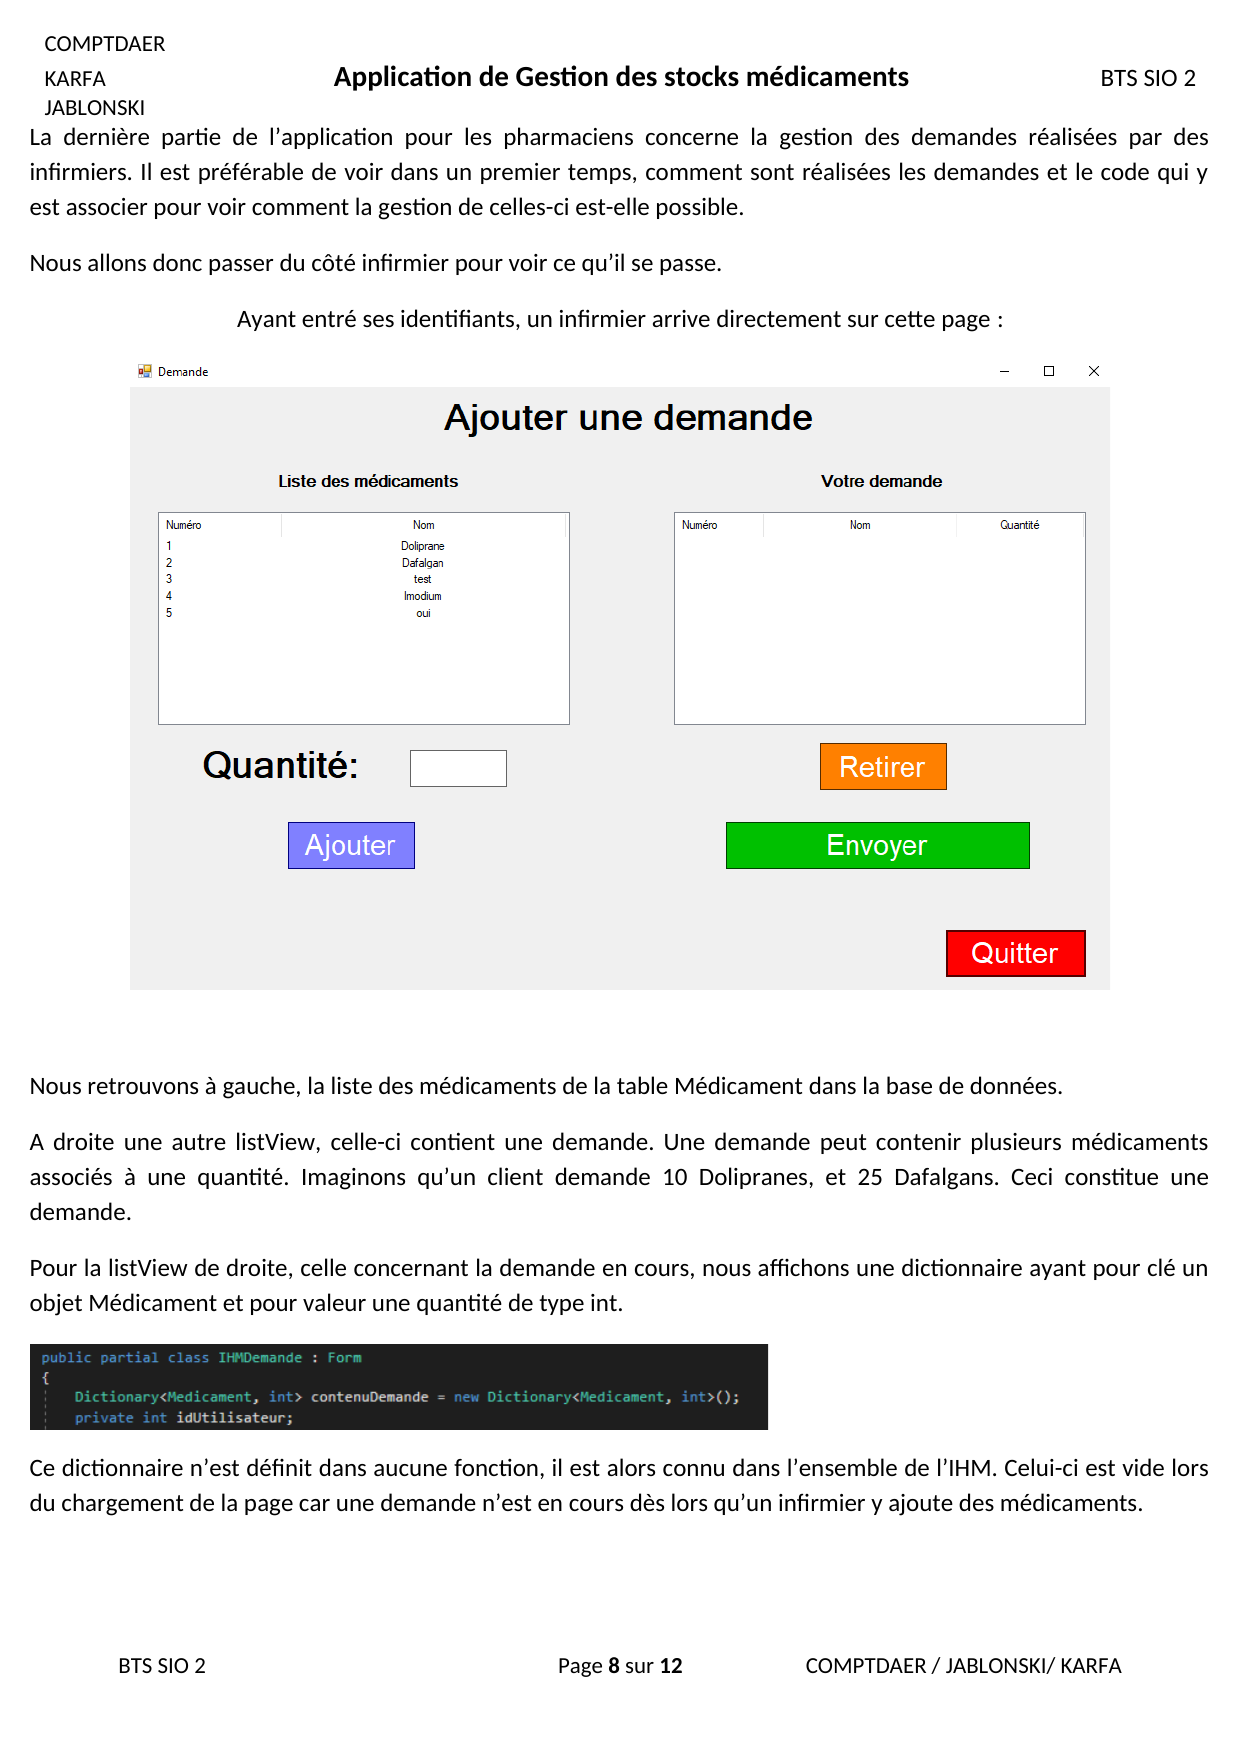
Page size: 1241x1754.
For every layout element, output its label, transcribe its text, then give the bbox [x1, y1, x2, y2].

text Nous allons donc passer du côté infirmier pour voir ce qu’il se passe. [29, 247, 1211, 278]
text Ce dictionnaire n’est définit dans aucune fonction, il est alors connu dans l’ensemble de l’IHM. Celui-ci est vide lors du chargement de la page car une demande n’est en cours dès lors qu’un infirmier y ajoute des médicaments. [29, 1452, 1211, 1517]
text Nous retrouvons à gauche, la liste des médicaments de la table Médicament dans la base de données. [29, 1071, 1211, 1101]
text Pour la listView de droite, celle concernant la demande en cours, nous affichons une dictionnaire ayant pour clé un objet Médicament et pour valeur une quantité de type int. [29, 1252, 1211, 1318]
text A droite une autre listView, celle-ci contient une demande. Une demande peut contenir plusieurs médicaments associés à une quantité. Imaginons qu’un client demande 10 Dolipranes, et 25 Dafalgans. Ceci constitue une demande. [29, 1126, 1211, 1227]
text La dernière partie de l’application pour les pharmaciens concerne la gestion des demandes réalisées par des infirmiers. Il est préférable de voir dans un premier temps, comment sont réalisées les demandes et le code qui y est associer pour voir comment la gestion de celles-ci est-elle possible. [29, 121, 1211, 222]
text Ayant entré ses identifiants, un infirmier arrive directement sur cette page : [29, 303, 1211, 333]
